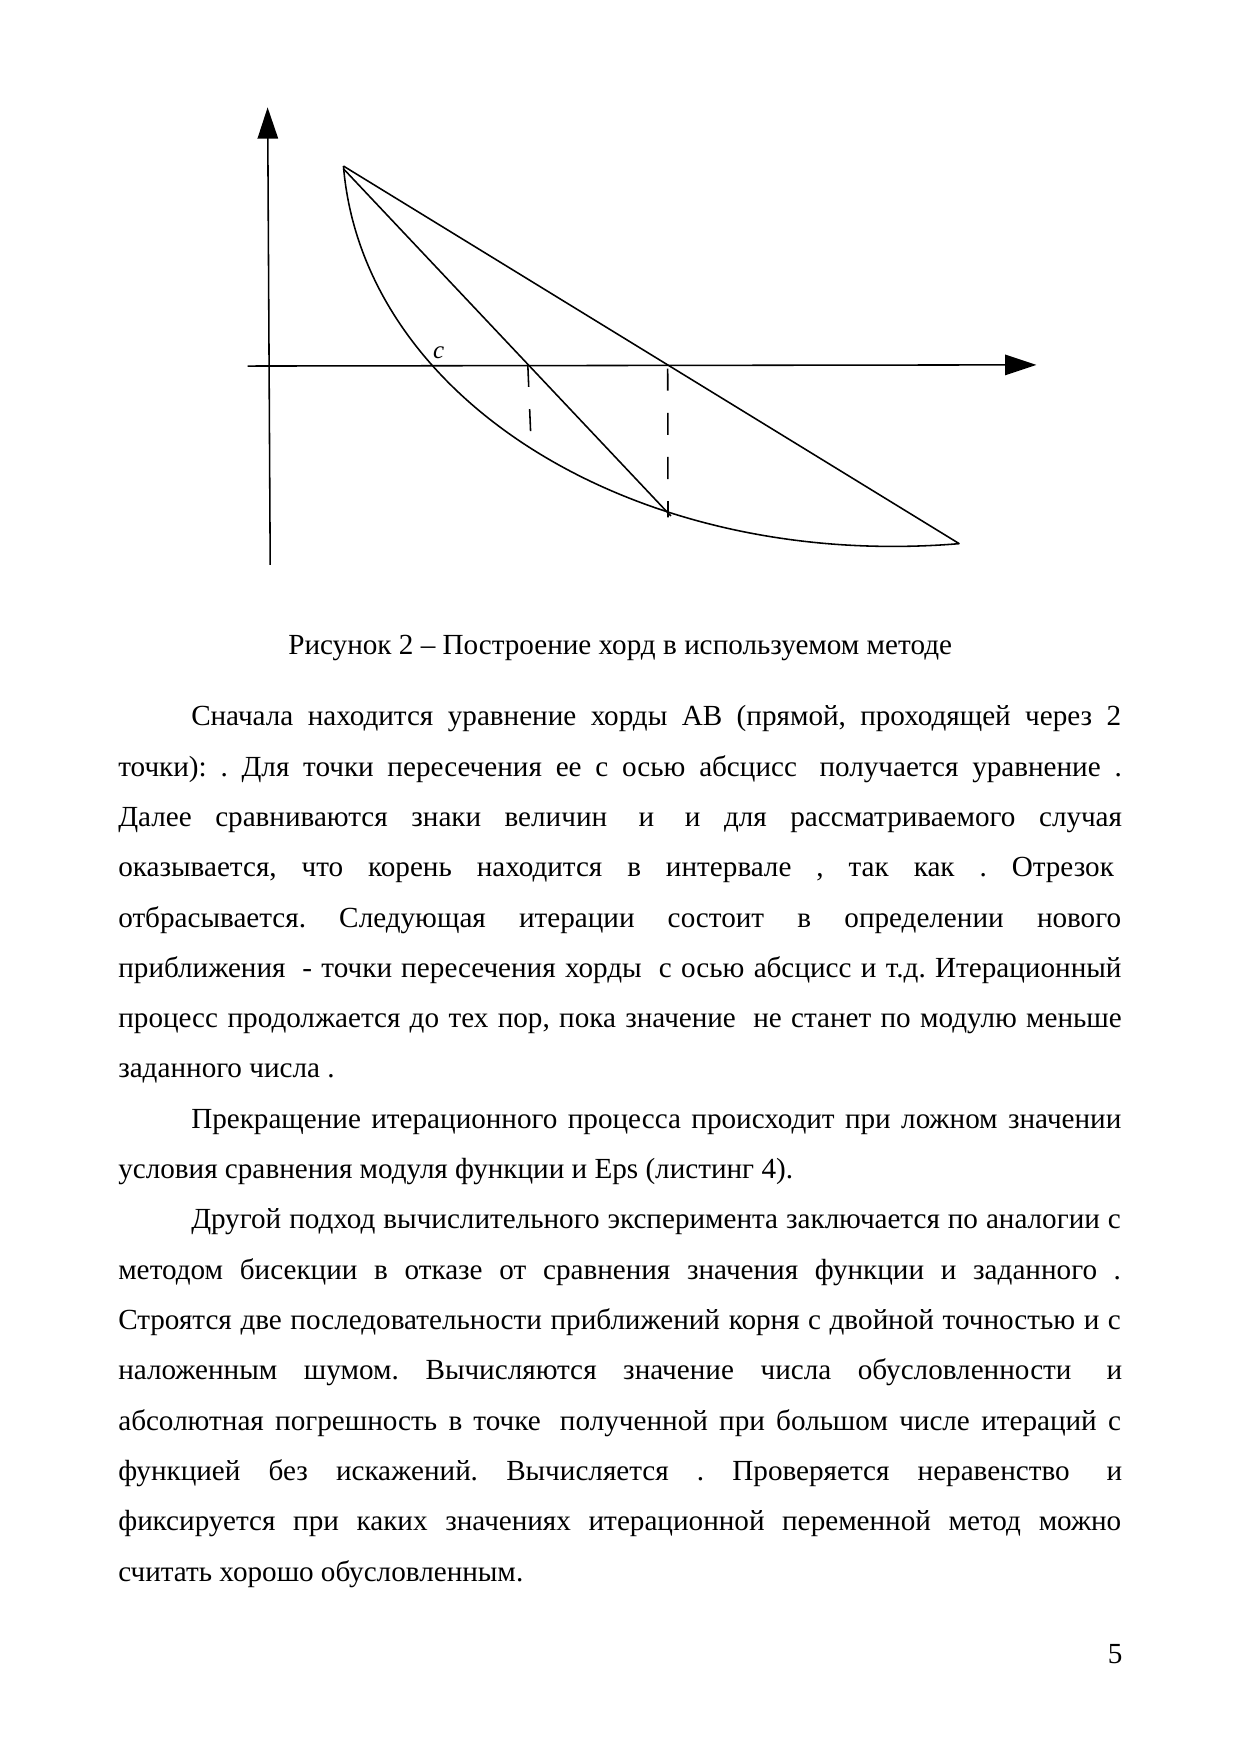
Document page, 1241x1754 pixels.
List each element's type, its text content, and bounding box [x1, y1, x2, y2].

text Прекращение итерационного процесса происходит при ложном значении условия сравнения модуля функции и Eps (листинг 4). [118, 1101, 1122, 1185]
text Рисунок 2 – Построение хорд в используемом методе [118, 627, 1122, 661]
text Сначала находится уравнение хорды АВ (прямой, проходящей через 2 точки): . Для точки пересечения ее с осью абсцисс получается уравнение . Далее сравниваются знаки величин и и для рассматриваемого случая оказывается, что корень находится в интервале , так как . Отрезок отбрасывается. Следующая итерации состоит в определении нового приближения - точки пересечения хорды с осью абсцисс и т.д. Итерационный процесс продолжается до тех пор, пока значение не станет по модулю меньше заданного числа . [118, 698, 1122, 1084]
text Другой подход вычислительного эксперимента заключается по аналогии с методом бисекции в отказе от сравнения значения функции и заданного . Строятся две последовательности приближений корня с двойной точностью и с наложенным шумом. Вычисляются значение числа обусловленности и абсолютная погрешность в точке полученной при большом числе итераций с функцией без искажений. Вычисляется . Проверяется неравенство и фиксируется при каких значениях итерационной переменной метод можно считать хорошо обусловленным. [118, 1202, 1122, 1587]
